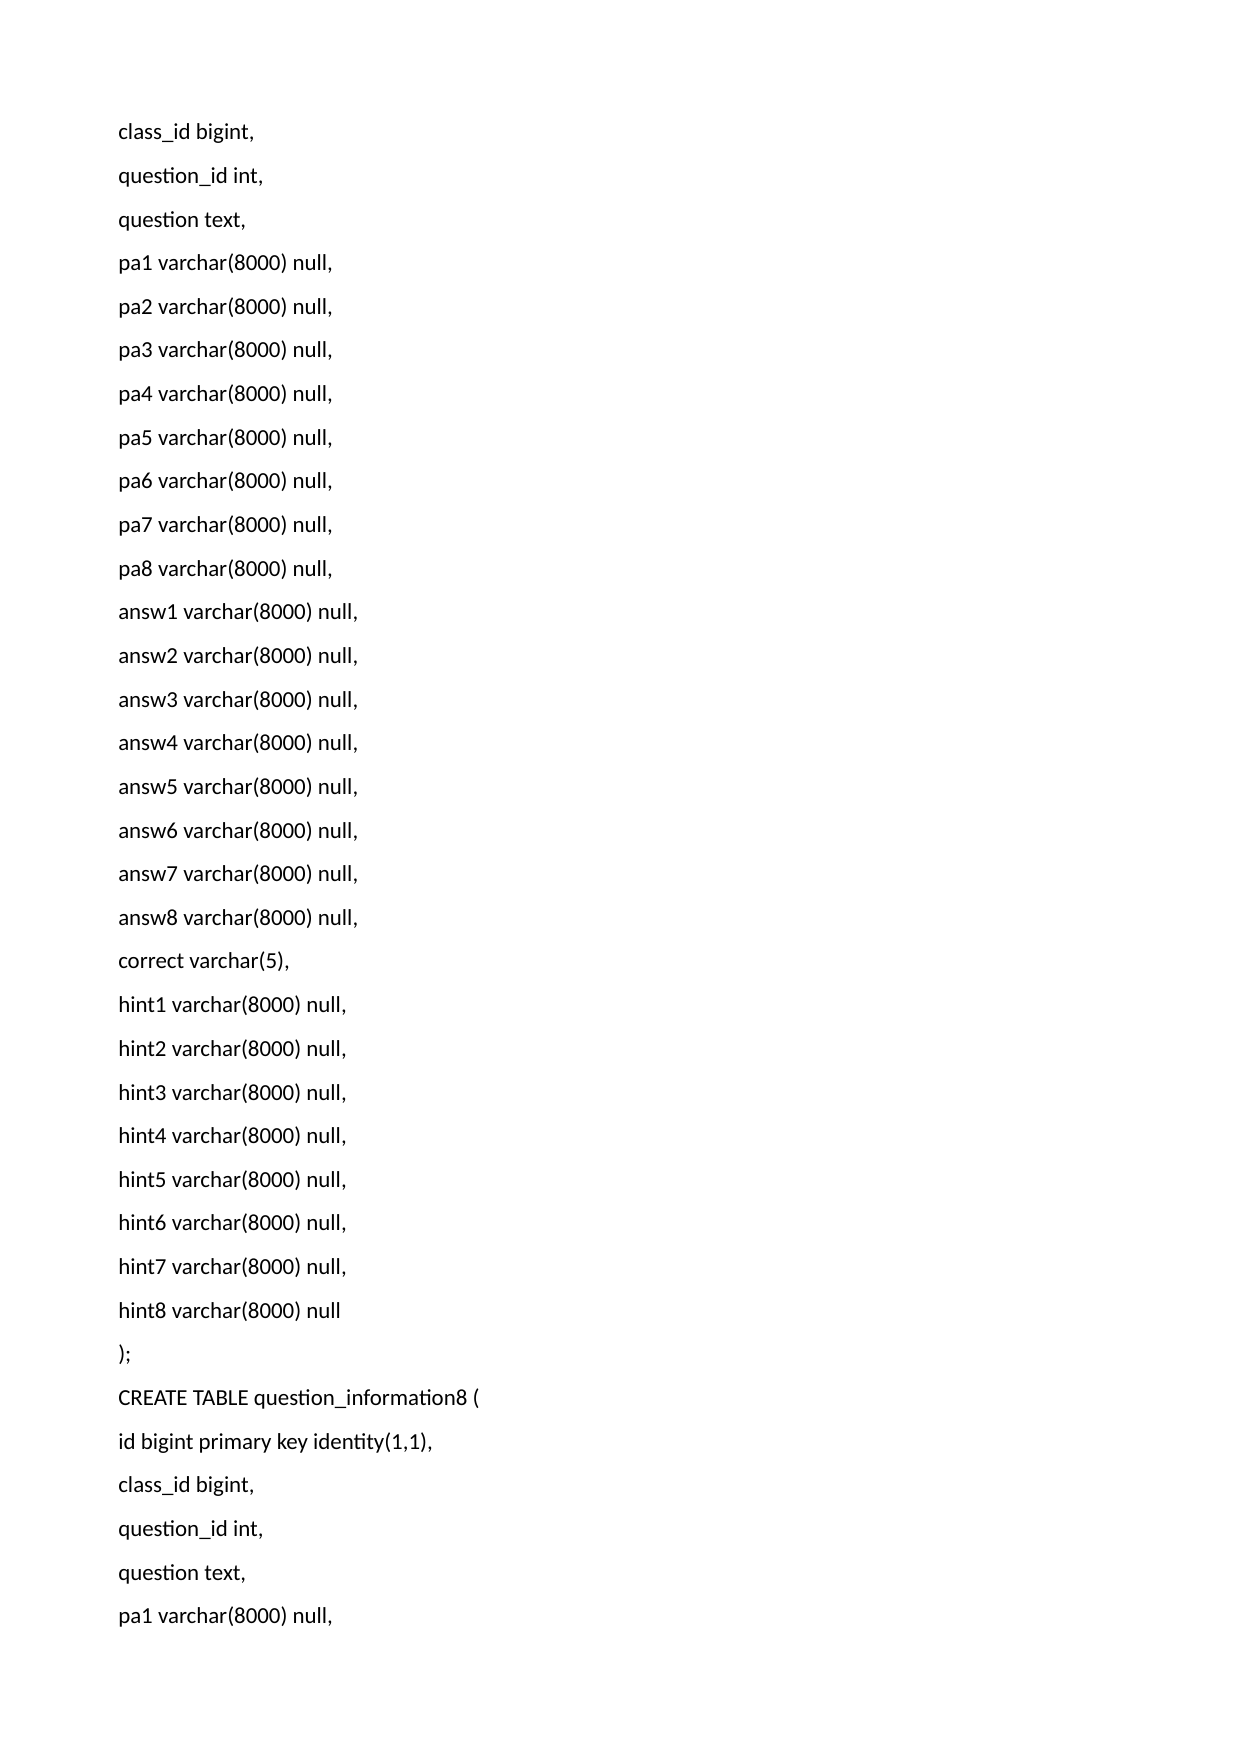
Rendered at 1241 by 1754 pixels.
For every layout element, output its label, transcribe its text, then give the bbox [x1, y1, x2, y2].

text question text, [118, 1558, 1122, 1585]
text hint1 varchar(8000) null, [118, 991, 1122, 1018]
text class_id bigint, [118, 1471, 1122, 1498]
text question_id int, [118, 1515, 1122, 1542]
text class_id bigint, [118, 118, 1122, 145]
text ); [118, 1340, 1122, 1367]
text pa1 varchar(8000) null, [118, 249, 1122, 276]
text correct varchar(5), [118, 947, 1122, 974]
text answ3 varchar(8000) null, [118, 686, 1122, 712]
text hint5 varchar(8000) null, [118, 1166, 1122, 1193]
text pa7 varchar(8000) null, [118, 511, 1122, 538]
text question_id int, [118, 162, 1122, 189]
text hint2 varchar(8000) null, [118, 1035, 1122, 1062]
text pa5 varchar(8000) null, [118, 424, 1122, 451]
text hint7 varchar(8000) null, [118, 1253, 1122, 1280]
text answ5 varchar(8000) null, [118, 773, 1122, 800]
text pa8 varchar(8000) null, [118, 554, 1122, 582]
text hint3 varchar(8000) null, [118, 1078, 1122, 1105]
text answ6 varchar(8000) null, [118, 816, 1122, 843]
text answ1 varchar(8000) null, [118, 598, 1122, 625]
text hint6 varchar(8000) null, [118, 1209, 1122, 1236]
text answ2 varchar(8000) null, [118, 642, 1122, 669]
text pa4 varchar(8000) null, [118, 380, 1122, 407]
text pa6 varchar(8000) null, [118, 467, 1122, 494]
text pa2 varchar(8000) null, [118, 293, 1122, 320]
text pa3 varchar(8000) null, [118, 336, 1122, 363]
text hint4 varchar(8000) null, [118, 1122, 1122, 1149]
text id bigint primary key identity(1,1), [118, 1427, 1122, 1454]
text answ8 varchar(8000) null, [118, 904, 1122, 931]
text CREATE TABLE question_information8 ( [118, 1384, 1122, 1411]
text answ4 varchar(8000) null, [118, 729, 1122, 756]
text question text, [118, 205, 1122, 232]
text pa1 varchar(8000) null, [118, 1602, 1122, 1629]
text answ7 varchar(8000) null, [118, 860, 1122, 887]
text hint8 varchar(8000) null [118, 1297, 1122, 1323]
